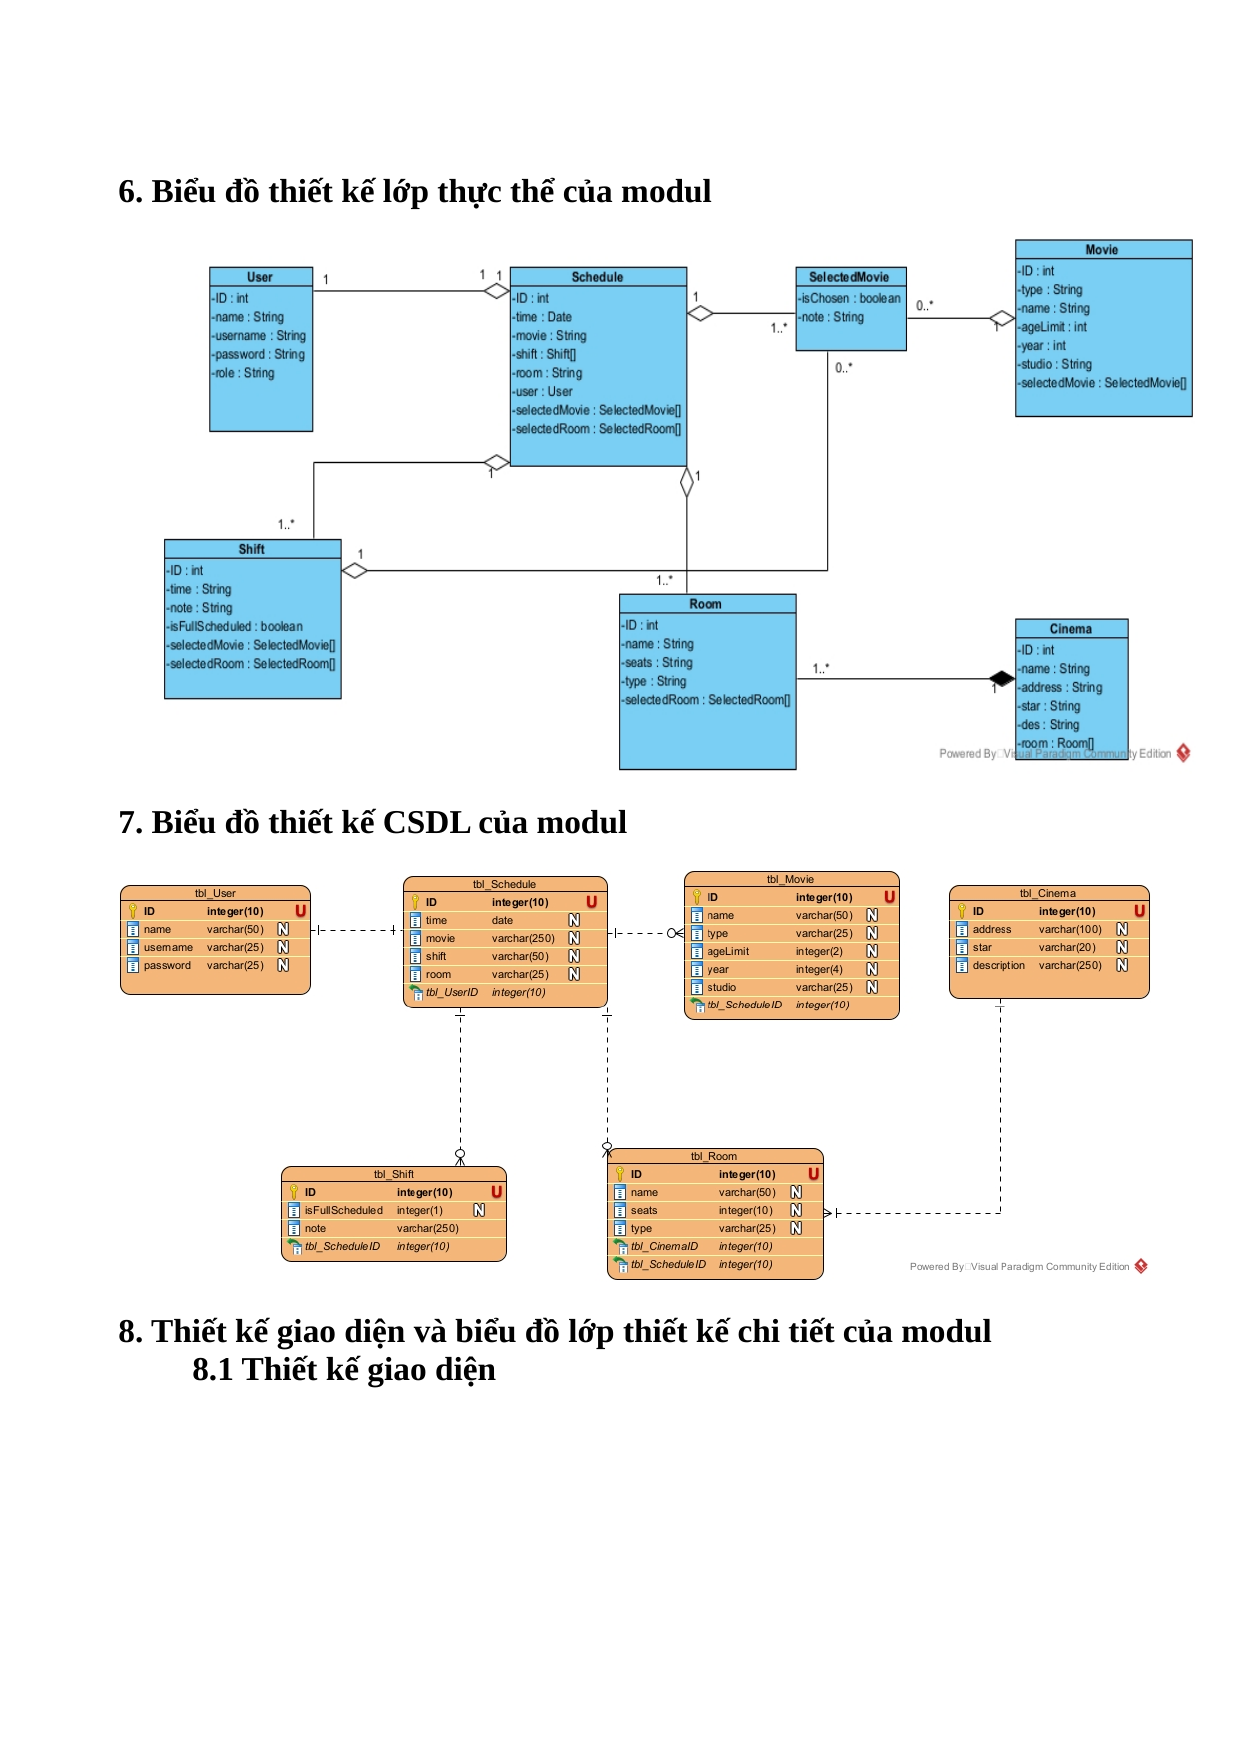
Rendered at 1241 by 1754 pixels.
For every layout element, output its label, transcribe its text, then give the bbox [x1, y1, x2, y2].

text 8.1 Thiết kế giao diện [118, 1349, 1122, 1388]
picture [118, 869, 1152, 1282]
picture [162, 237, 1196, 774]
text 8. Thiết kế giao diện và biểu đồ lớp thiết kế chi tiết của modul [118, 1311, 1122, 1349]
text 6. Biểu đồ thiết kế lớp thực thể của modul [118, 171, 1122, 209]
text 7. Biểu đồ thiết kế CSDL của modul [118, 803, 1122, 841]
